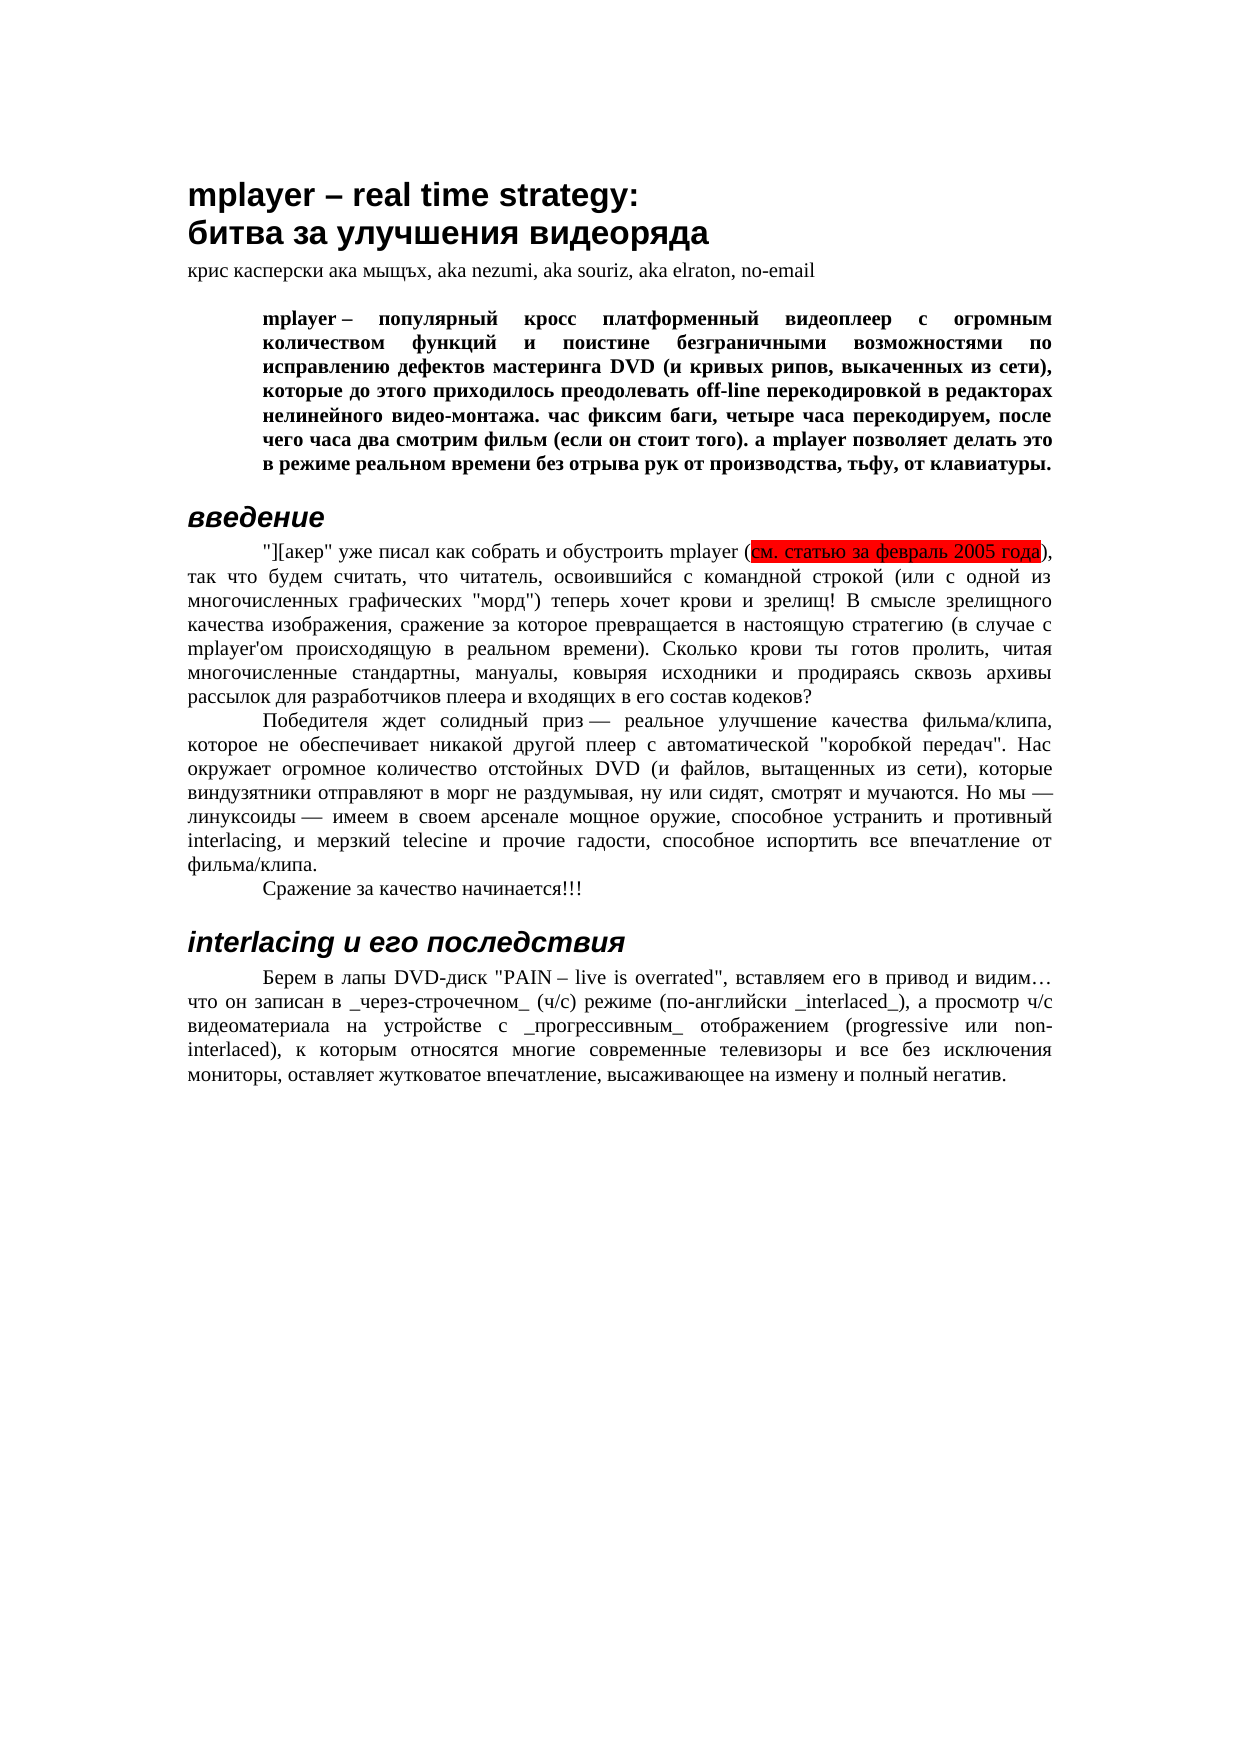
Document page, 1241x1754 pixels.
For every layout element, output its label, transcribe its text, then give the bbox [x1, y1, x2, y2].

subtitle mplayer – real time strategy: битва за улучшения видеоряда [187, 175, 1053, 252]
text Сражение за качество начинается!!! [187, 876, 1053, 900]
text mplayer – популярный кросс платформенный видеоплеер с огромным количеством функций и поистине безграничными возможностями по исправлению дефектов мастеринга DVD (и кривых рипов, выкаченных из сети), которые до этого приходилось преодолевать off-line перекодировкой в редакторах нелинейного видео-монтажа. час фиксим баги, четыре часа перекодируем, после чего часа два смотрим фильм (если он стоит того). а mplayer позволяет делать это в режиме реальном времени без отрыва рук от производства, тьфу, от клавиатуры. [262, 306, 1053, 475]
subtitle введение [187, 500, 1053, 533]
text Победителя ждет солидный приз — реальное улучшение качества фильма/клипа, которое не обеспечивает никакой другой плеер с автоматической "коробкой передач". Нас окружает огромное количество отстойных DVD (и файлов, вытащенных из сети), которые виндузятники отправляют в морг не раздумывая, ну или сидят, смотрят и мучаются. Но мы — линуксоиды — имеем в своем арсенале мощное оружие, способное устранить и противный interlacing, и мерзкий telecine и прочие гадости, способное испортить все впечатление от фильма/клипа. [187, 708, 1053, 876]
subtitle interlacing и его последствия [187, 925, 1053, 959]
text крис касперски ака мыщъх, aka nezumi, aka souriz, aka elraton, no-email [187, 258, 1053, 282]
text "][акер" уже писал как собрать и обустроить mplayer (см. статью за февраль 2005 года), так что будем считать, что читатель, освоившийся с командной строкой (или с одной из многочисленных графических "морд") теперь хочет крови и зрелищ! В смысле зрелищного качества изображения, сражение за которое превращается в настоящую стратегию (в случае с mplayer'ом происходящую в реальном времени). Сколько крови ты готов пролить, читая многочисленные стандартны, мануалы, ковыряя исходники и продираясь сквозь архивы рассылок для разработчиков плеера и входящих в его состав кодеков? [187, 539, 1053, 708]
text Берем в лапы DVD-диск "PAIN – live is overrated", вставляем его в привод и видим… что он записан в _через-строчечном_ (ч/с) режиме (по-английски _interlaced_), а просмотр ч/с видеоматериала на устройстве с _прогрессивным_ отображением (progressive или non-interlaced), к которым относятся многие современные телевизоры и все без исключения мониторы, оставляет жутковатое впечатление, высаживающее на измену и полный негатив. [187, 965, 1053, 1086]
